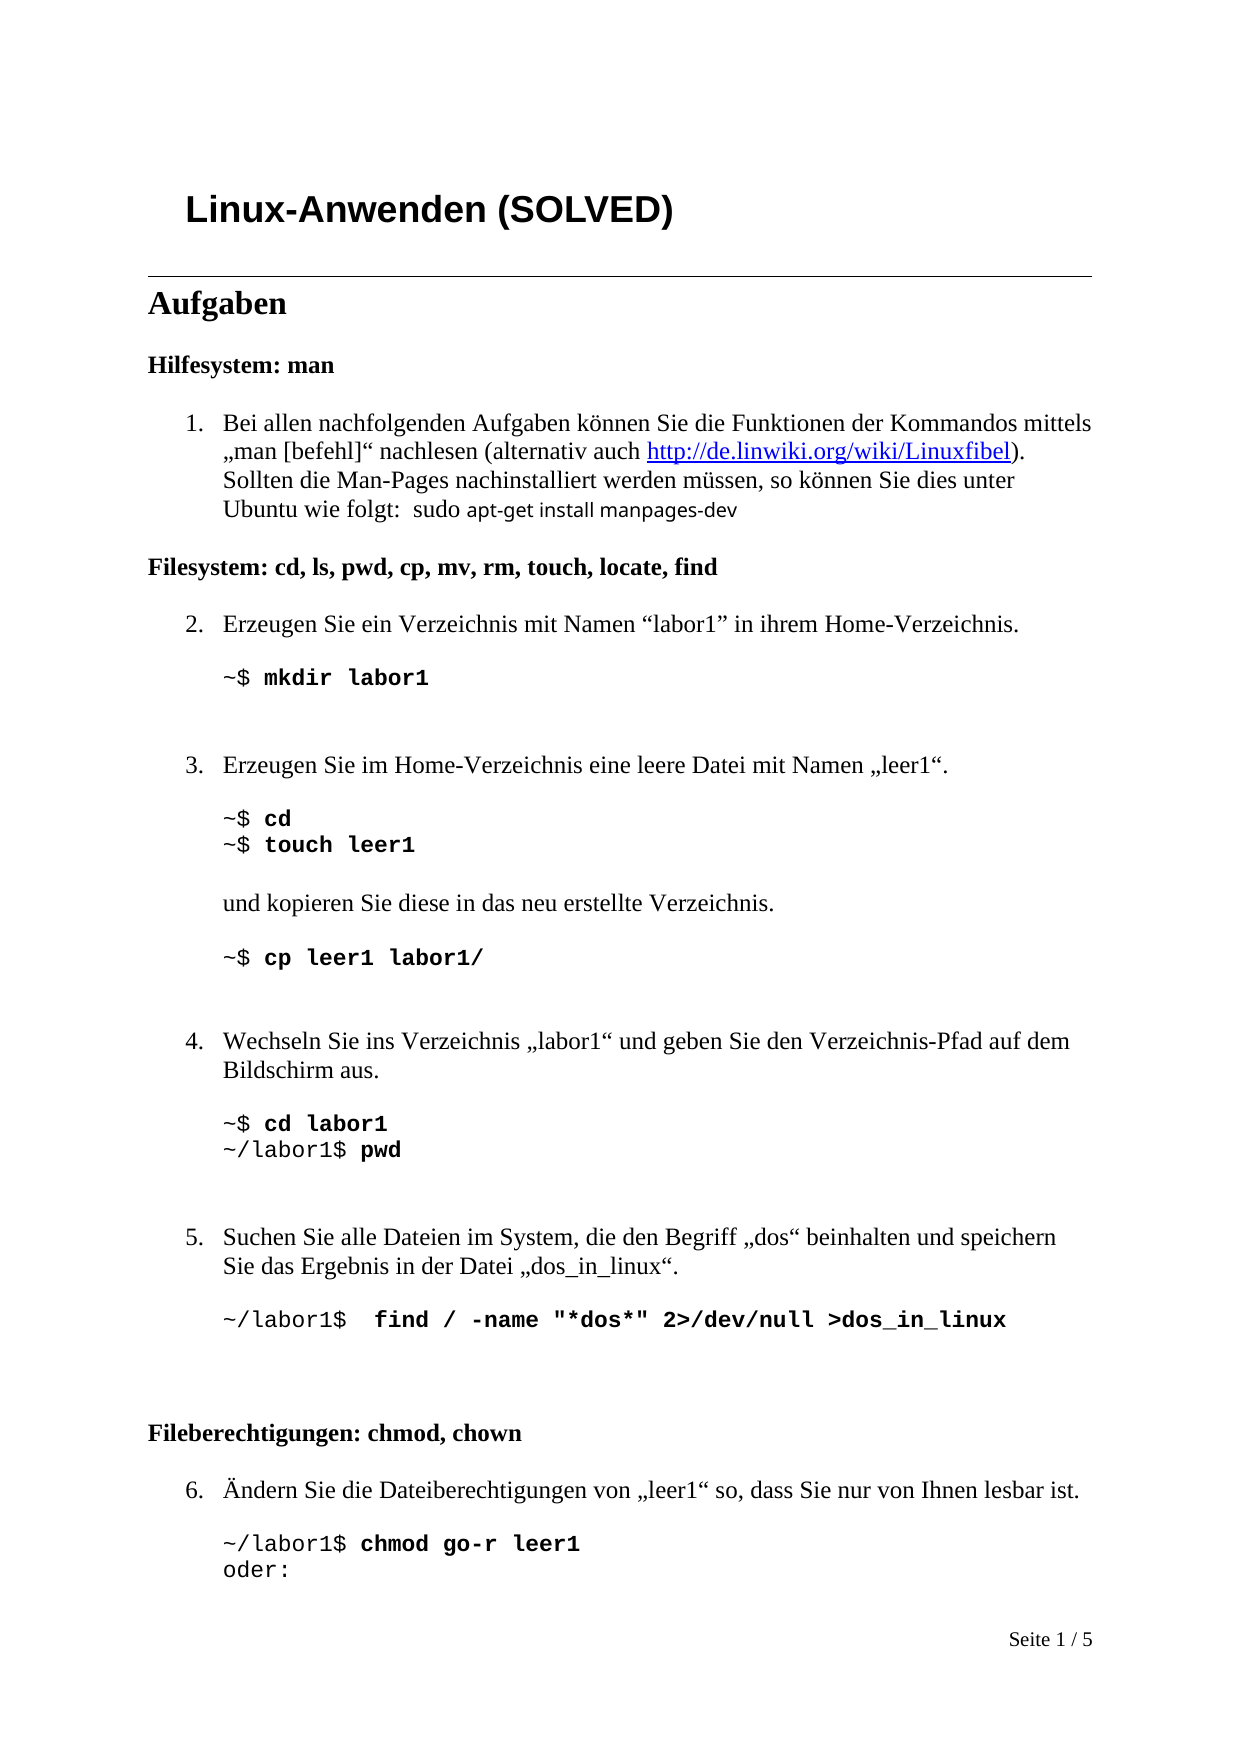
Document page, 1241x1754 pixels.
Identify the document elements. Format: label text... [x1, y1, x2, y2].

list Wechseln Sie ins Verzeichnis „labor1“ und geben Sie den Verzeichnis-Pfad auf dem Bildschirm aus. ~$ cd labor1 ~/labor1$ pwd [185, 1026, 1092, 1222]
list Erzeugen Sie im Home-Verzeichnis eine leere Datei mit Namen „leer1“. ~$ cd ~$ touch leer1 und kopieren Sie diese in das neu erstellte Verzeichnis. ~$ cp leer1 labor1/ [185, 750, 1092, 1026]
list Erzeugen Sie ein Verzeichnis mit Namen “labor1” in ihrem Home-Verzeichnis. ~$ mkdir labor1 [185, 609, 1092, 750]
list Suchen Sie alle Dateien im System, die den Begriff „dos“ beinhalten und speichern Sie das Ergebnis in der Datei „dos_in_linux“. ~/labor1$ find / -name "*dos*" 2>/dev/null >dos_in_linux [185, 1222, 1092, 1389]
list Bei allen nachfolgenden Aufgaben können Sie die Funktionen der Kommandos mittels „man [befehl]“ nachlesen (alternativ auch http://de.linwiki.org/wiki/Linuxfibel). Sollten die Man-Pages nachinstalliert werden müssen, so können Sie dies unter Ubuntu wie folgt: sudo apt-get install manpages-dev [185, 408, 1092, 523]
subtitle Linux-Anwenden (SOLVED) [148, 187, 1092, 276]
list Ändern Sie die Dateiberechtigungen von „leer1“ so, dass Sie nur von Ihnen lesbar ist. ~/labor1$ chmod go-r leer1 oder: [185, 1475, 1092, 1584]
text Hilfesystem: man [148, 350, 1092, 408]
text Filesystem: cd, ls, pwd, cp, mv, rm, touch, locate, find [148, 552, 1092, 609]
text Fileberechtigungen: chmod, chown [148, 1418, 1092, 1475]
text Aufgaben [148, 283, 1092, 321]
